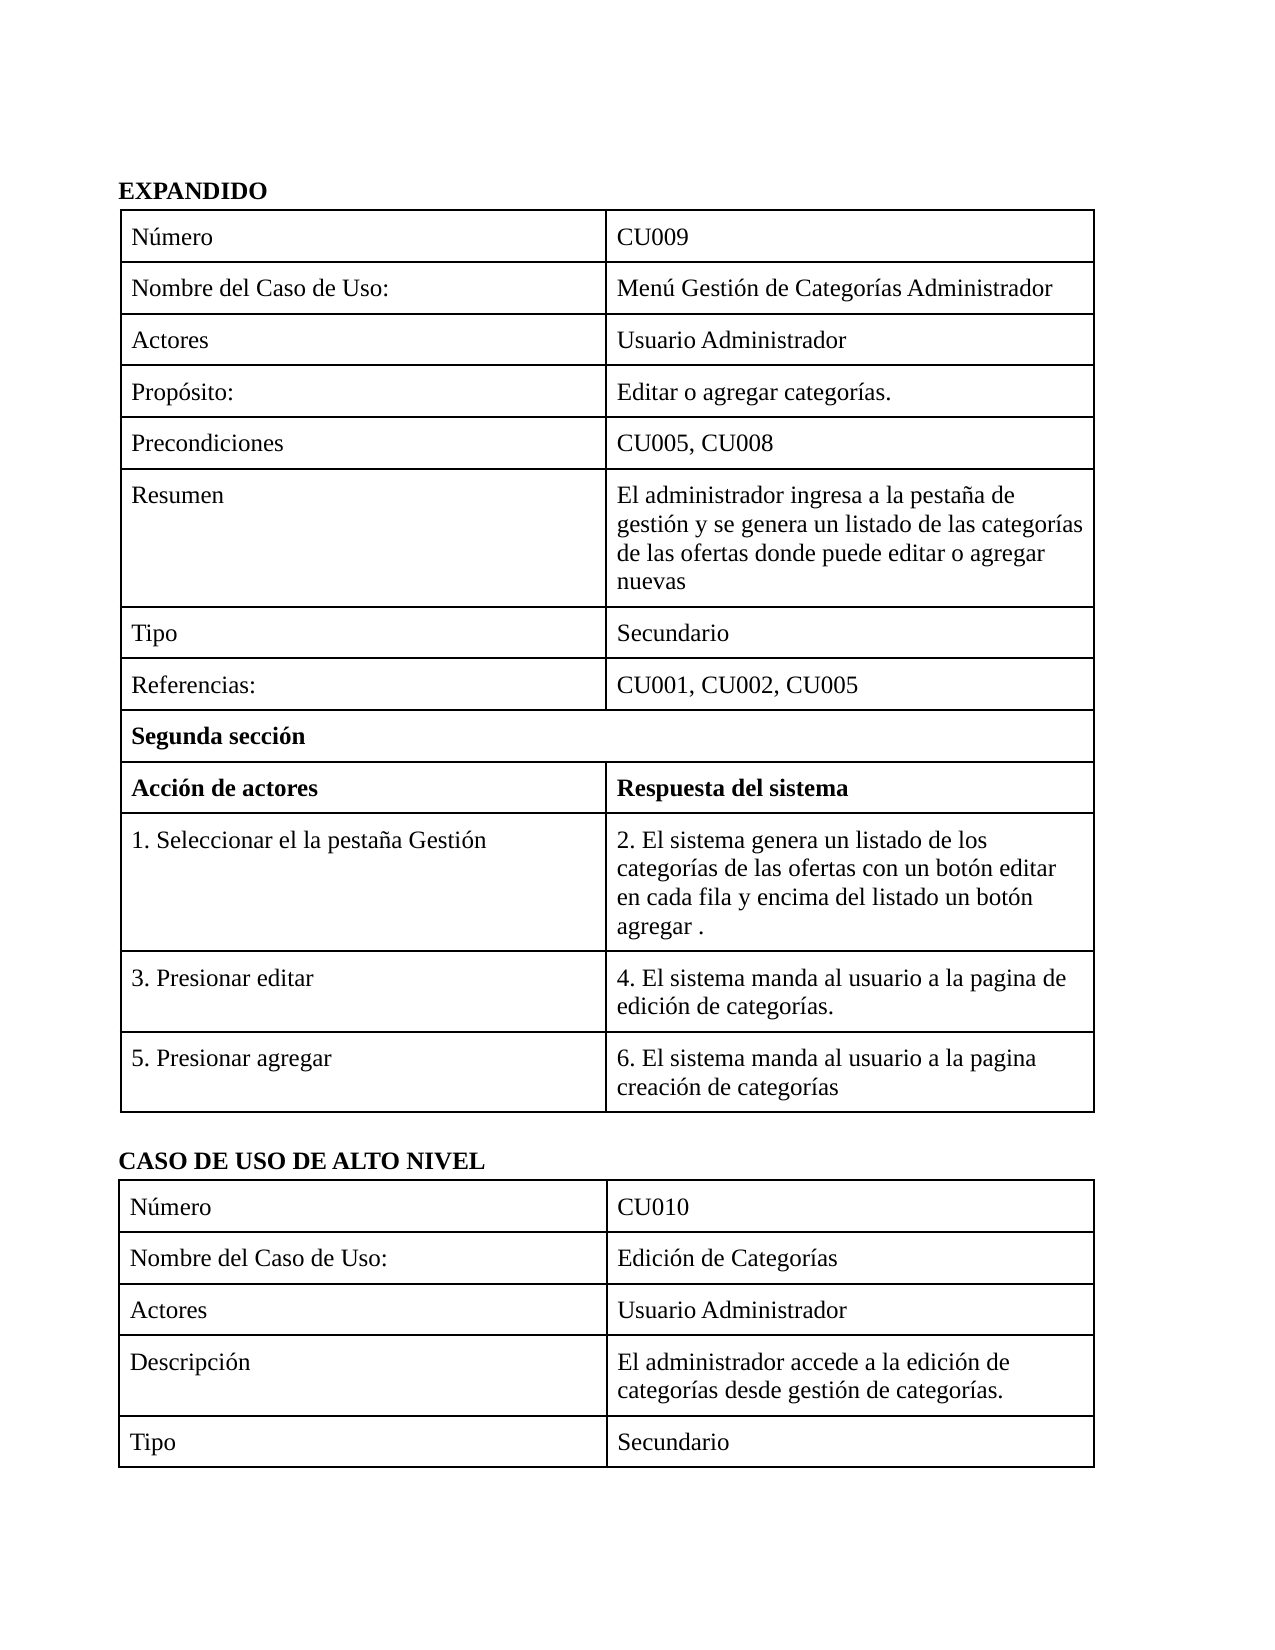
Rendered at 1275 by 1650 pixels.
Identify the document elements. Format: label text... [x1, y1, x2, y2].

table_cell Acción de actores [122, 763, 605, 812]
table_cell Editar o agregar categorías. [607, 366, 1093, 416]
table_cell Usuario Administrador [608, 1285, 1093, 1334]
table_cell Respuesta del sistema [607, 763, 1093, 812]
table_cell CU001, CU002, CU005 [607, 659, 1093, 709]
table_cell Menú Gestión de Categorías Administrador [607, 263, 1093, 313]
table_cell 6. El sistema manda al usuario a la pagina creación de categorías [607, 1033, 1093, 1111]
table_cell Actores [122, 315, 605, 364]
table_cell 4. El sistema manda al usuario a la pagina de edición de categorías. [607, 952, 1093, 1031]
table_cell Tipo [122, 608, 605, 657]
table_header CU009 [607, 211, 1093, 261]
table_cell Resumen [122, 470, 605, 606]
table_cell Precondiciones [122, 418, 605, 468]
table_header CU010 [608, 1181, 1093, 1231]
table_cell El administrador accede a la edición de categorías desde gestión de categorías. [608, 1336, 1093, 1414]
table_cell Tipo [120, 1417, 606, 1466]
text CASO DE USO DE ALTO NIVEL [118, 1146, 1157, 1175]
table_cell Secundario [608, 1417, 1093, 1466]
table_cell Descripción [120, 1336, 606, 1414]
table_cell Segunda sección [122, 711, 1093, 761]
table_cell El administrador ingresa a la pestaña de gestión y se genera un listado de las categorías de las ofertas donde puede editar o agregar nuevas [607, 470, 1093, 606]
text EXPANDIDO [118, 176, 1157, 205]
table_cell Propósito: [122, 366, 605, 416]
table_header Número [122, 211, 605, 261]
table_cell Edición de Categorías [608, 1233, 1093, 1282]
table_cell Referencias: [122, 659, 605, 709]
table_cell 2. El sistema genera un listado de los categorías de las ofertas con un botón editar en cada fila y encima del listado un botón agregar . [607, 814, 1093, 950]
table_cell 3. Presionar editar [122, 952, 605, 1031]
table_cell Nombre del Caso de Uso: [122, 263, 605, 313]
table_cell CU005, CU008 [607, 418, 1093, 468]
table_cell Secundario [607, 608, 1093, 657]
table_cell 1. Seleccionar el la pestaña Gestión [122, 814, 605, 950]
table_cell 5. Presionar agregar [122, 1033, 605, 1111]
table_cell Nombre del Caso de Uso: [120, 1233, 606, 1282]
table_cell Actores [120, 1285, 606, 1334]
table_header Número [120, 1181, 606, 1231]
table_cell Usuario Administrador [607, 315, 1093, 364]
